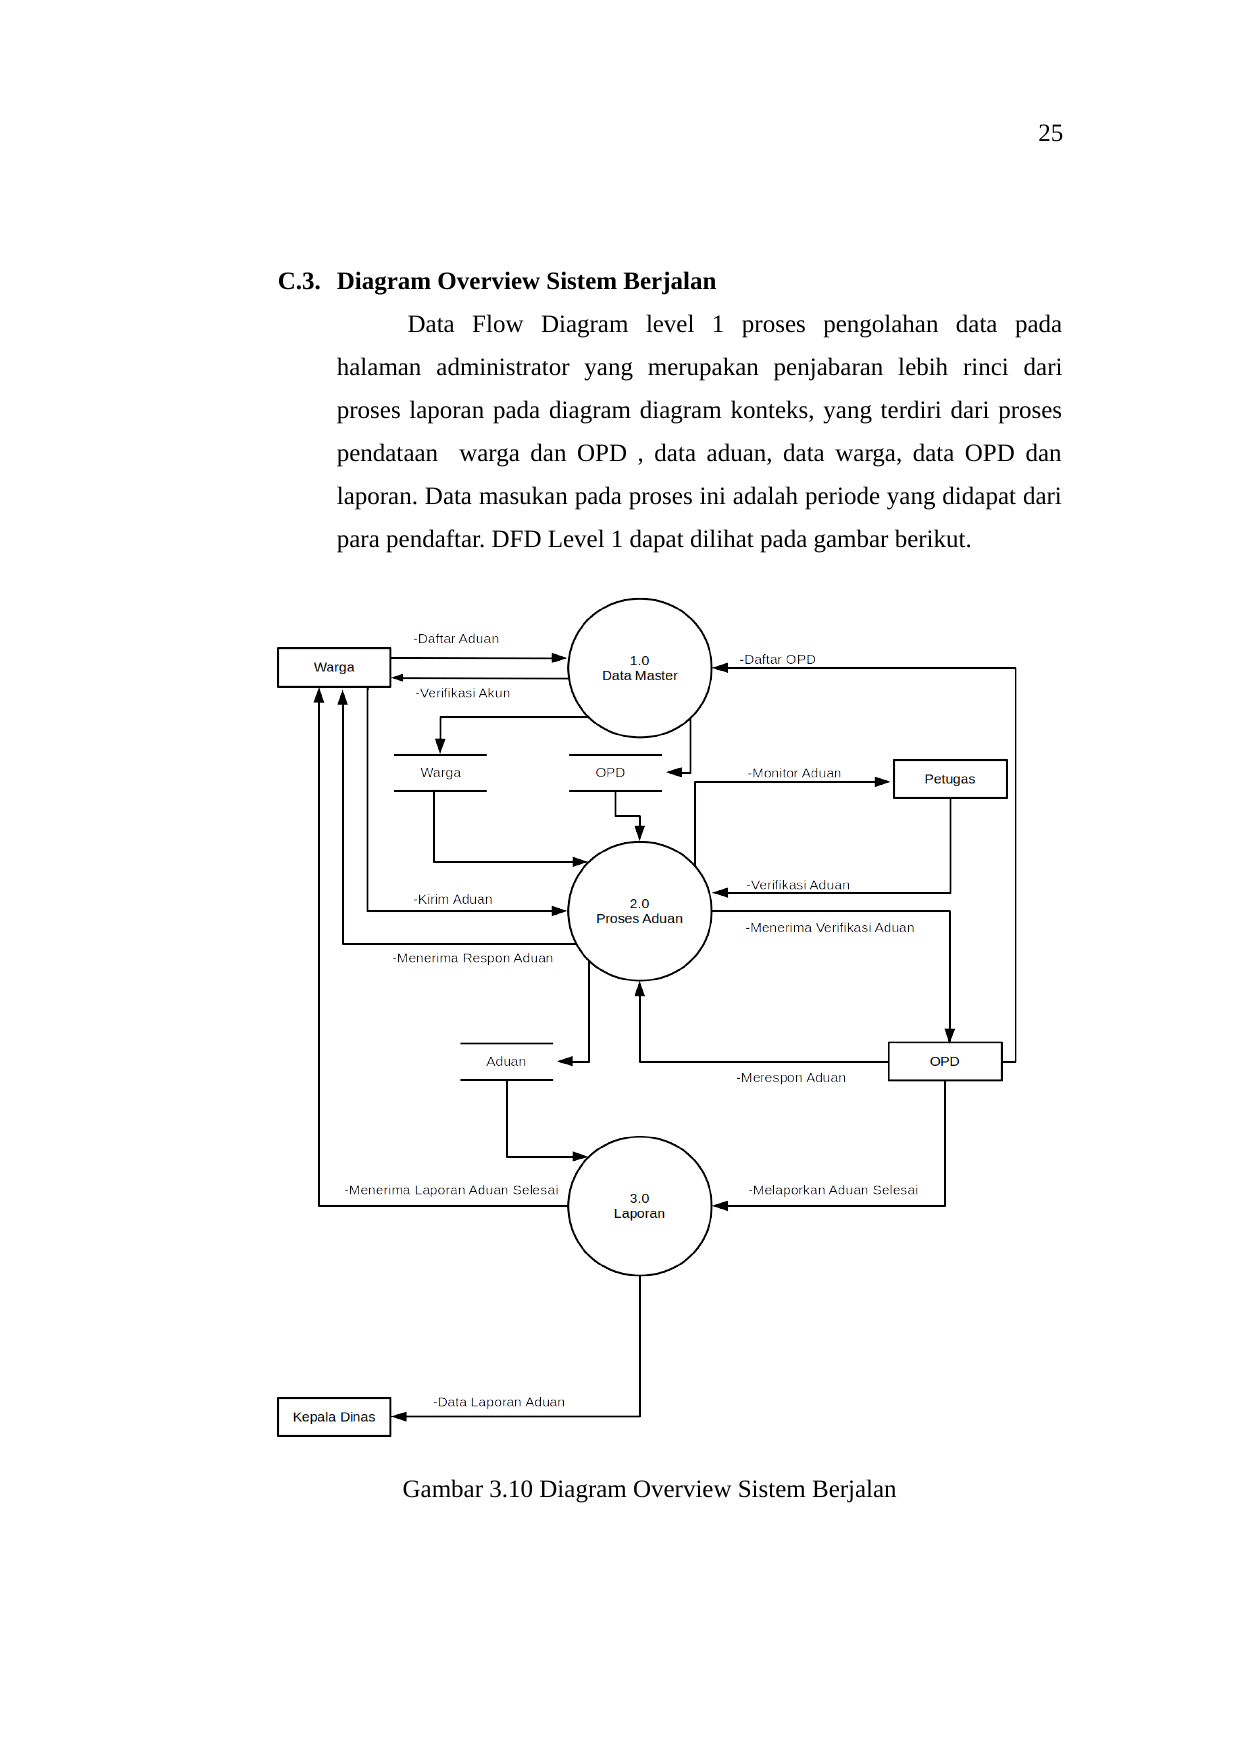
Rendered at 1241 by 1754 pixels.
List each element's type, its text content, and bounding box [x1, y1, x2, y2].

text Data Flow Diagram level 1 proses pengolahan data pada halaman administrator yang merupakan penjabaran lebih rinci dari proses laporan pada diagram diagram konteks, yang terdiri dari proses pendataan warga dan OPD , data aduan, data warga, data OPD dan laporan. Data masukan pada proses ini adalah periode yang didapat dari para pendaftar. DFD Level 1 dapat dilihat pada gambar berikut. [337, 309, 1063, 553]
table_header Gambar 3.10 Diagram Overview Sistem Berjalan [236, 568, 1063, 1509]
picture [264, 583, 1035, 645]
list Diagram Overview Sistem Berjalan [278, 266, 1063, 294]
